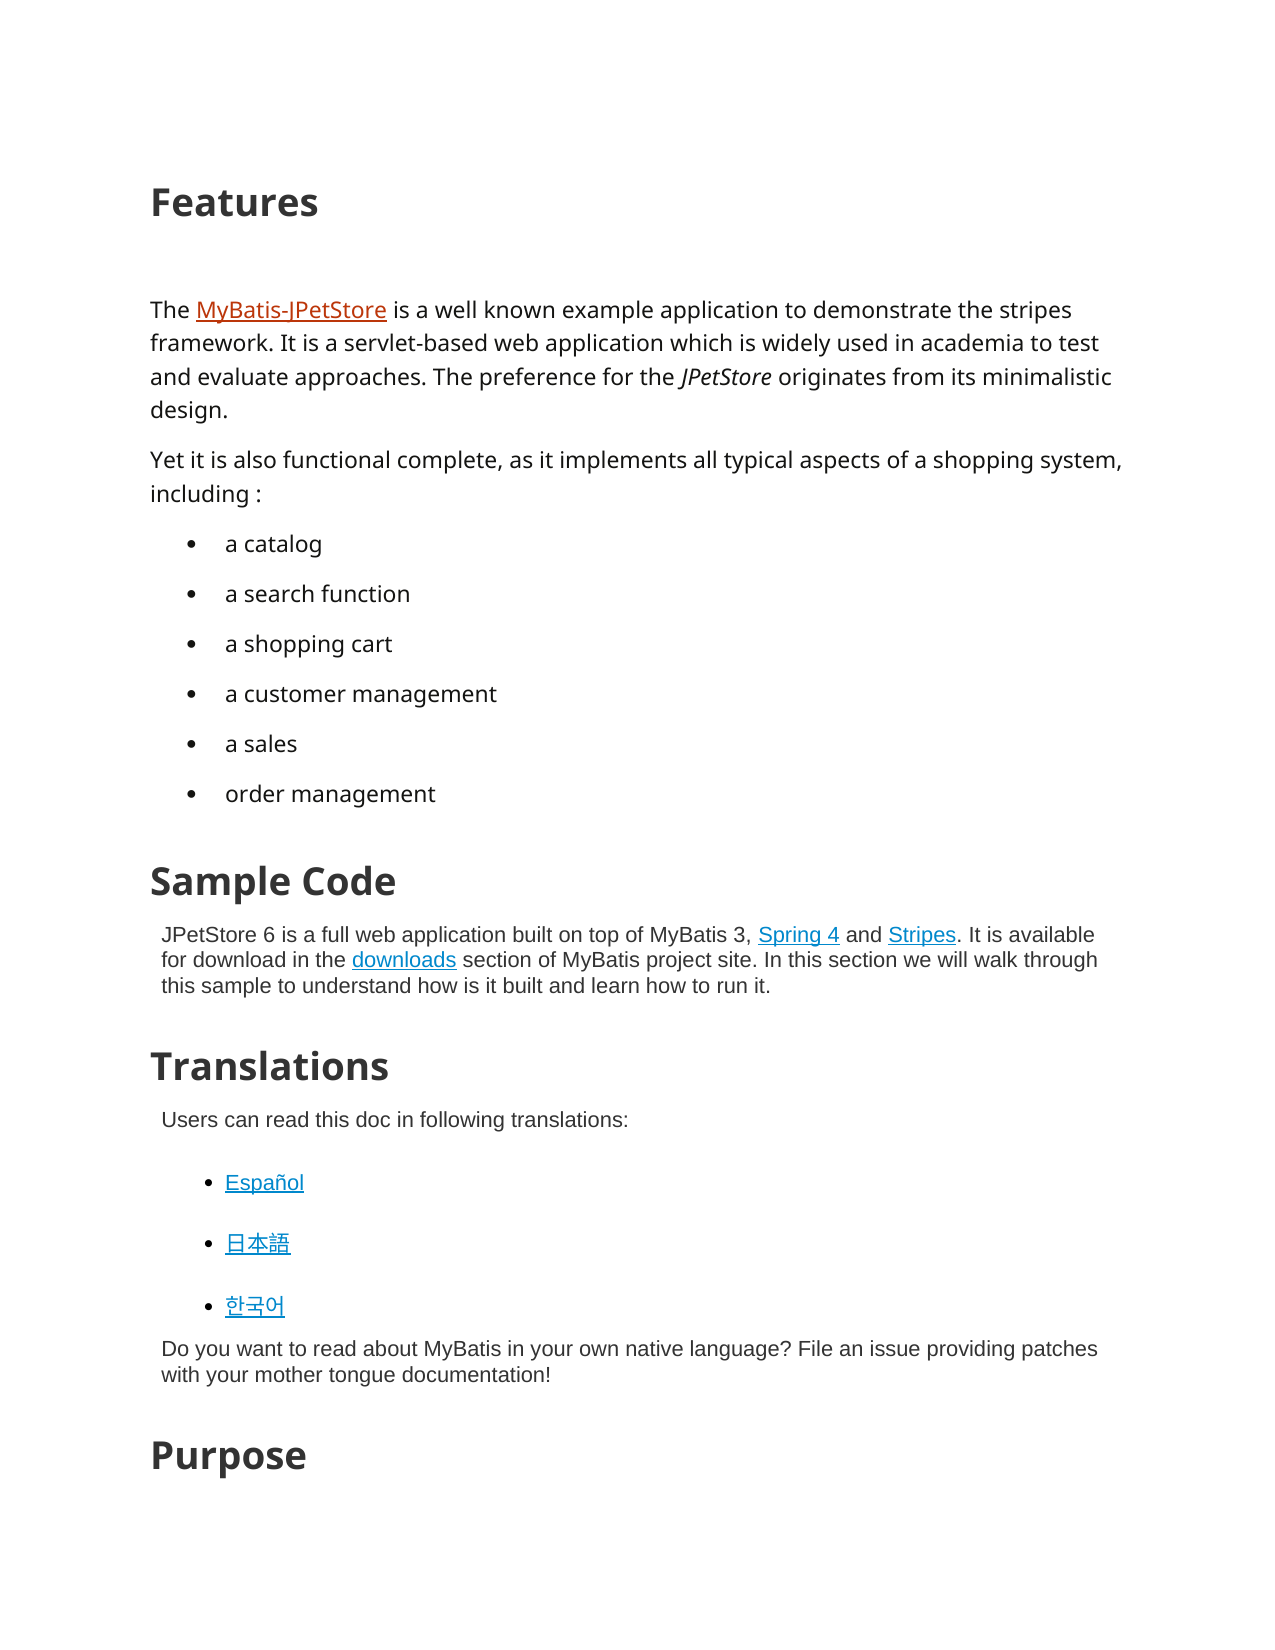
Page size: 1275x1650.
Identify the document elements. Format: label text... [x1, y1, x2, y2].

list 한국어 [205, 1289, 1109, 1321]
list a customer management [187, 678, 1125, 709]
subtitle Translations [150, 1029, 1125, 1092]
text Do you want to read about MyBatis in your own native language? File an issue providing patches with your mother tongue documentation! [161, 1336, 1114, 1387]
subtitle Sample Code [150, 844, 1125, 907]
list a catalog [187, 528, 1125, 559]
text Yet it is also functional complete, as it implements all typical aspects of a shopping system, including : [150, 444, 1125, 509]
list order management [187, 778, 1125, 809]
list a shopping cart [187, 628, 1125, 659]
text The MyBatis-JPetStore is a well known example application to demonstrate the stripes framework. It is a servlet-based web application which is widely used in academia to test and evaluate approaches. The preference for the JPetStore originates from its minimalistic design. [150, 294, 1125, 425]
list a sales [187, 728, 1125, 759]
text JPetStore 6 is a full web application built on top of MyBatis 3, Spring 4 and Stripes. It is available for download in the downloads section of MyBatis project site. In this section we will walk through this sample to understand how is it built and learn how to run it. [161, 922, 1114, 998]
subtitle Features [150, 166, 1125, 228]
list 日本語 [205, 1226, 1109, 1258]
list Español [205, 1164, 1109, 1195]
subtitle Purpose [150, 1418, 1125, 1481]
list a search function [187, 578, 1125, 609]
text Users can read this doc in following translations: [161, 1107, 1114, 1132]
